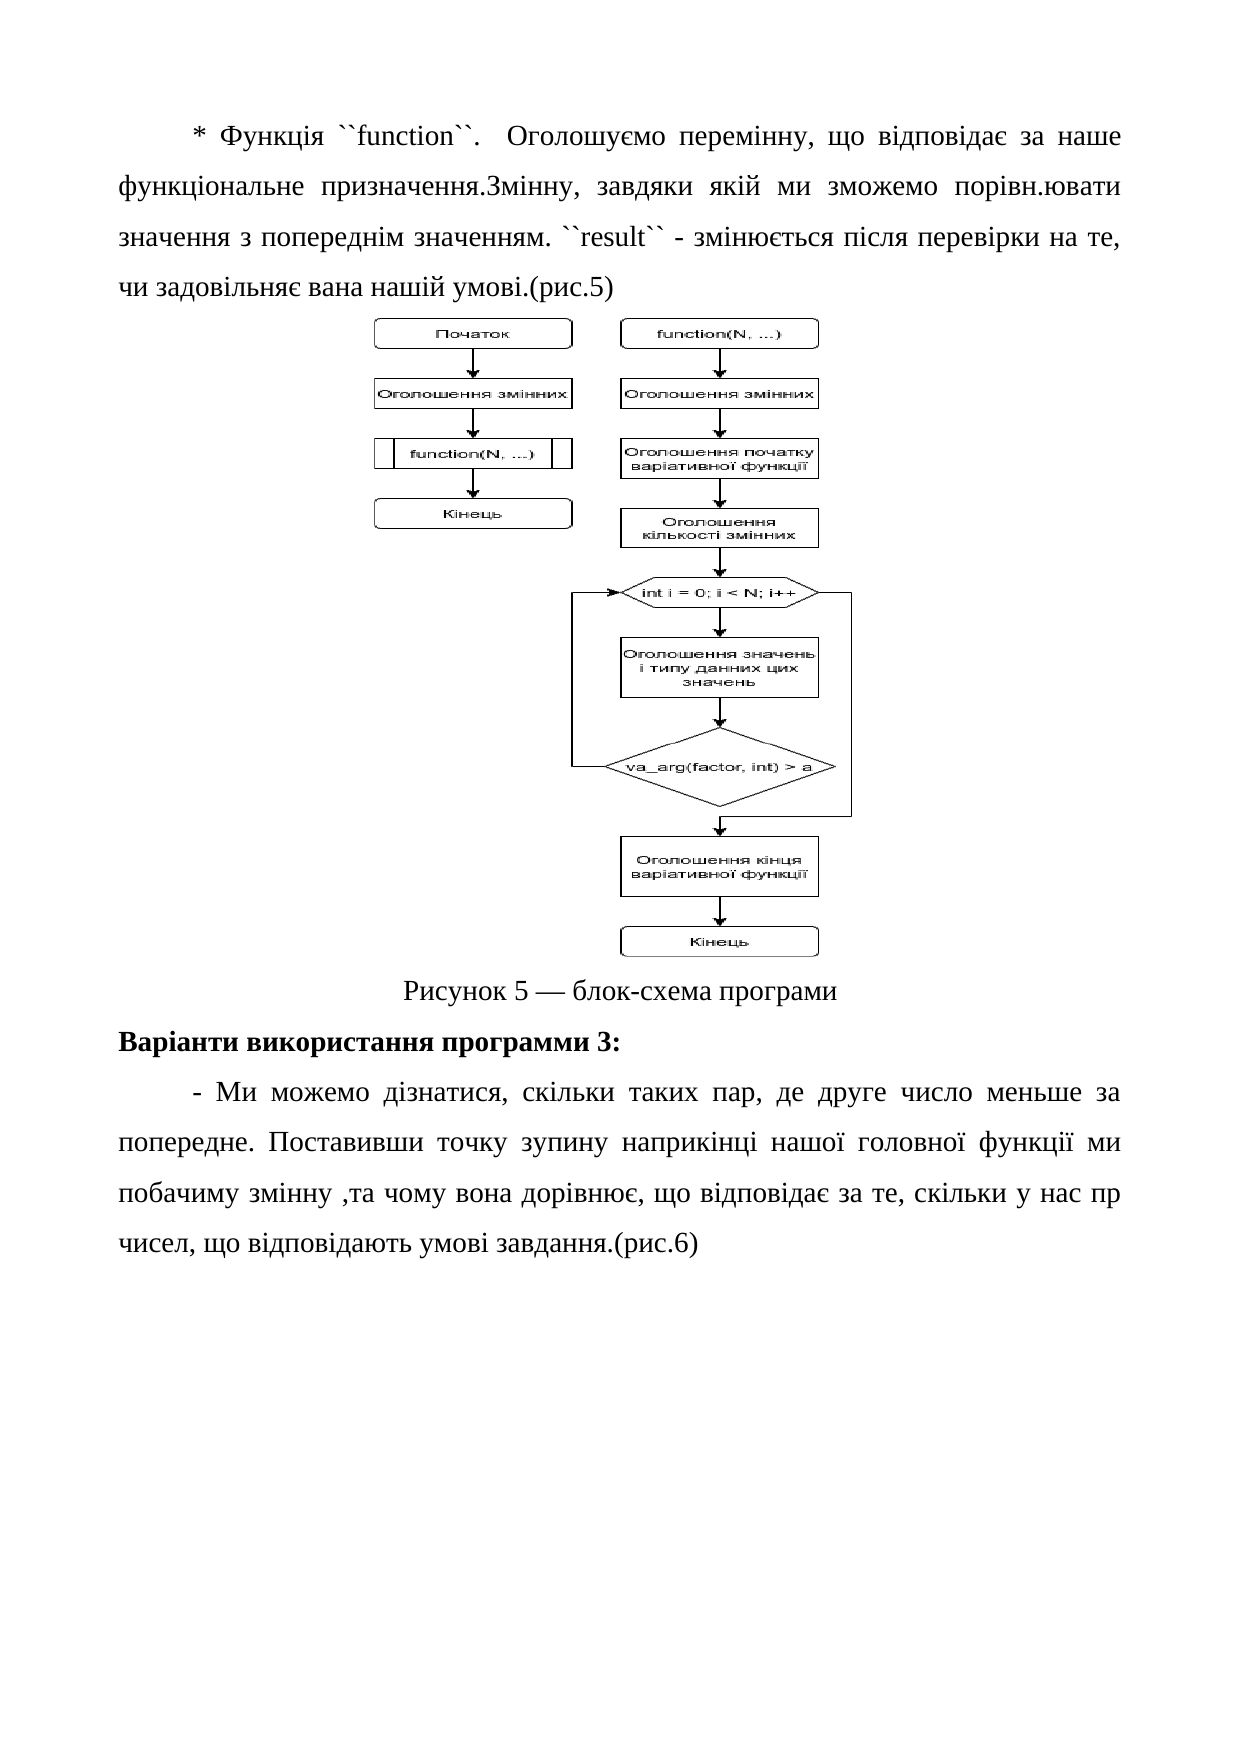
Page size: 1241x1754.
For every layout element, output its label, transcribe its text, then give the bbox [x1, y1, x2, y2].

text Рисунок 5 — блок-схема програми [118, 319, 1122, 1007]
text - Ми можемо дізнатися, скільки таких пар, де друге число меньше за попередне. Поставивши точку зупину наприкінці нашої головної функції ми побачиму змінну ,та чому вона дорівнює, що відповідає за те, скільки у нас пр чисел, що відповідають умові завдання.(рис.6) [118, 1074, 1122, 1259]
text Варіанти використання программи 3: [118, 1024, 1122, 1057]
text * Функція ``function``. Оголошуємо перемінну, що відповідає за наше функціональне призначення.Змінну, завдяки якій ми зможемо порівн.ювати значення з попереднім значенням. ``result`` - змінюється після перевірки на те, чи задовільняє вана нашій умові.(рис.5) [118, 118, 1122, 303]
picture [374, 318, 866, 957]
